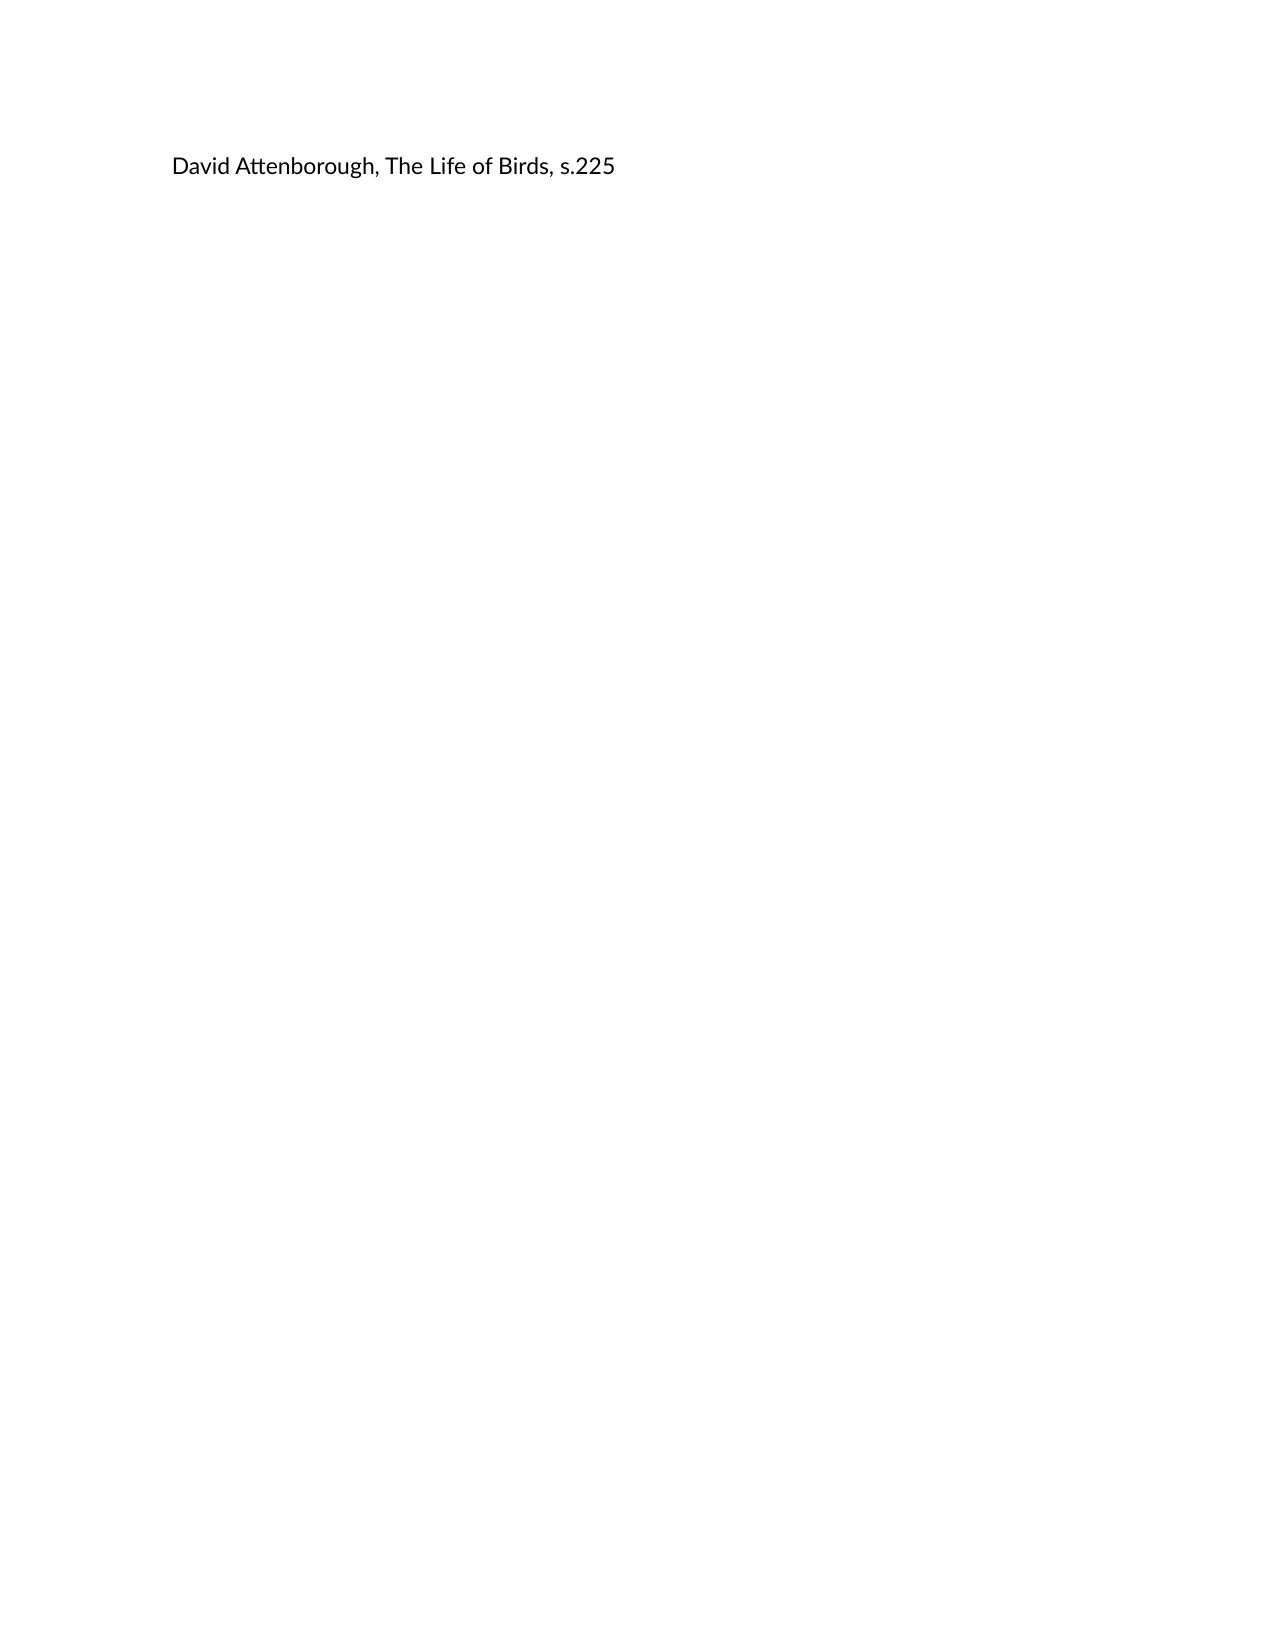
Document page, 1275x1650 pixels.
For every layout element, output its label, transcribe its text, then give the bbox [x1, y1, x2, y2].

text David Attenborough, The Life of Birds, s.225 [112, 148, 1145, 181]
